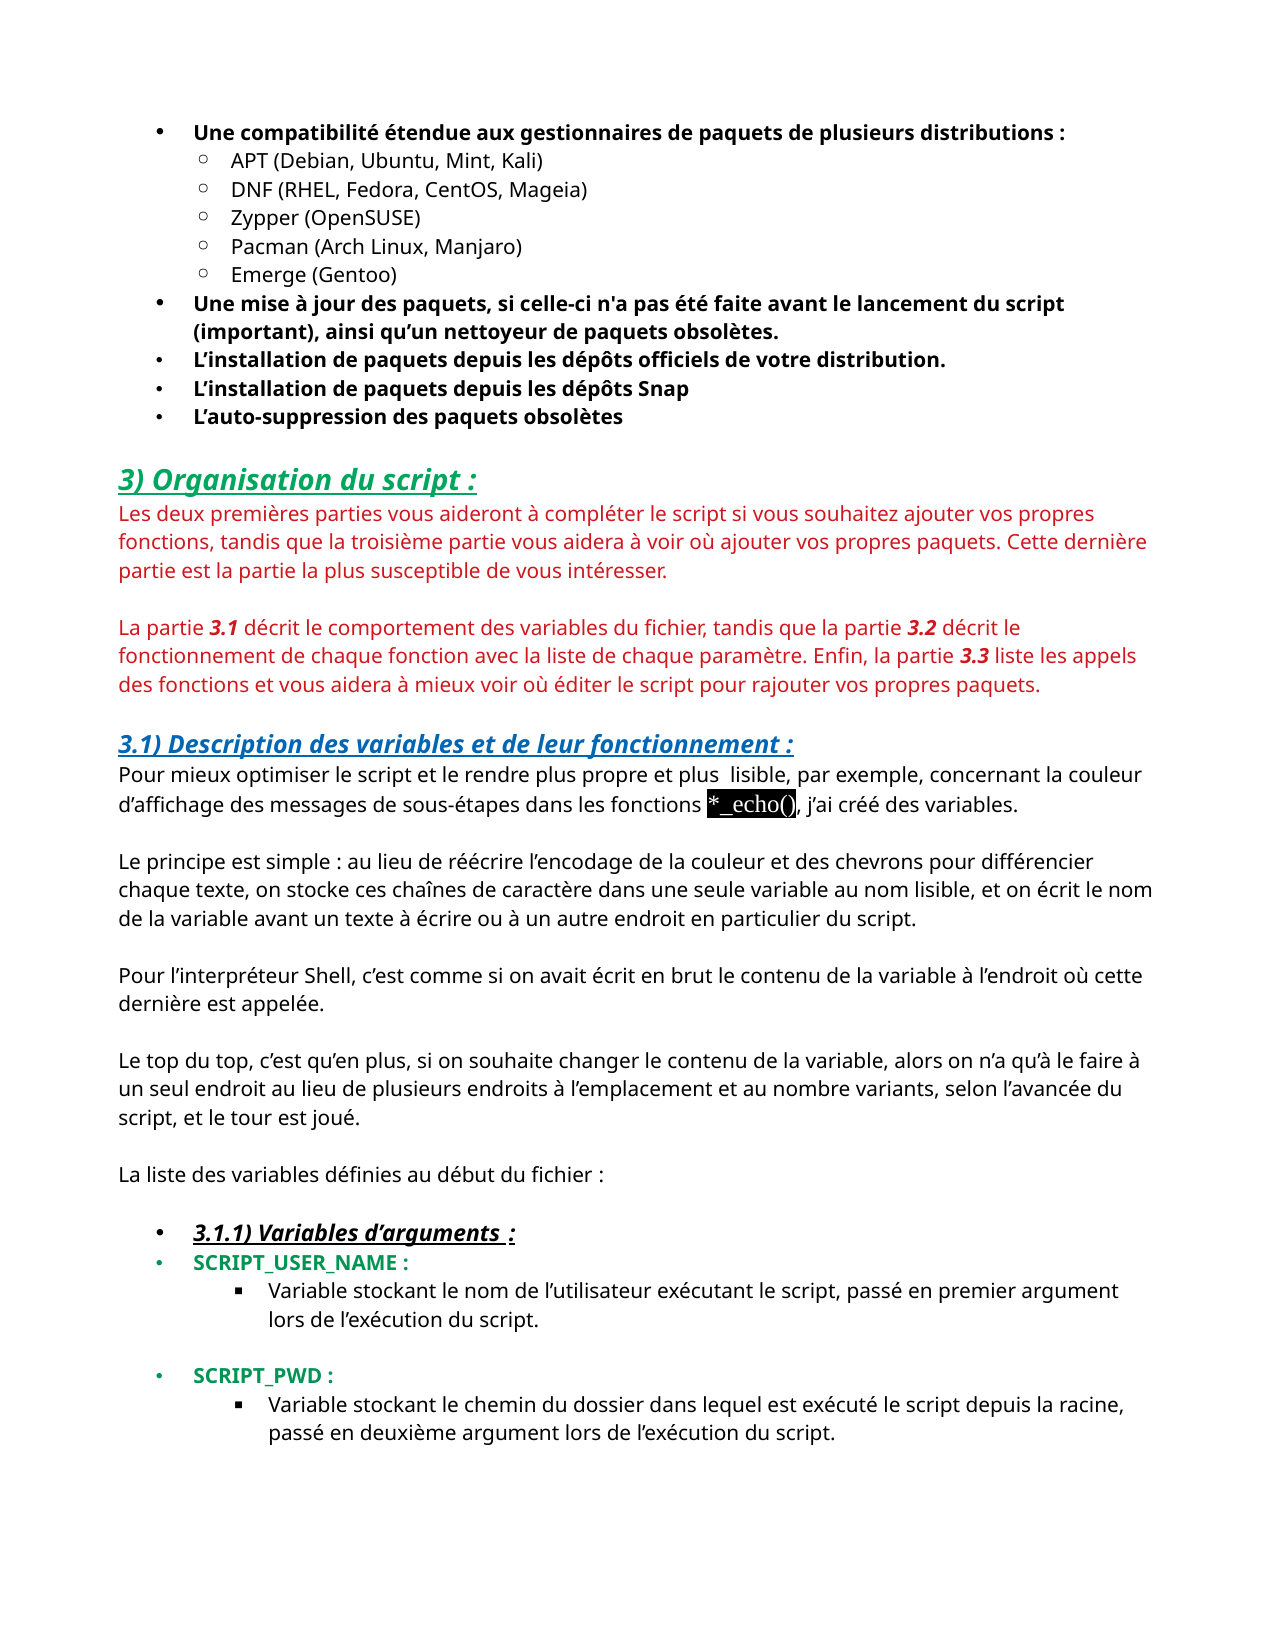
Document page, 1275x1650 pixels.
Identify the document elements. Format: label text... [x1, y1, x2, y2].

text Pour l’interpréteur Shell, c’est comme si on avait écrit en brut le contenu de la variable à l’endroit où cette dernière est appelée. [118, 961, 1157, 1018]
text 3) Organisation du script : [118, 459, 1157, 499]
text 3.1) Description des variables et de leur fonctionnement : [118, 727, 1157, 761]
text La liste des variables définies au début du fichier : [118, 1160, 1157, 1188]
list Variable stockant le nom de l’utilisateur exécutant le script, passé en premier argument lors de l’exécution du script. [231, 1276, 1157, 1333]
list Variable stockant le chemin du dossier dans lequel est exécuté le script depuis la racine, passé en deuxième argument lors de l’exécution du script. [231, 1390, 1157, 1447]
text Les deux premières parties vous aideront à compléter le script si vous souhaitez ajouter vos propres fonctions, tandis que la troisième partie vous aidera à voir où ajouter vos propres paquets. Cette dernière partie est la partie la plus susceptible de vous intéresser. [118, 499, 1157, 584]
text Le principe est simple : au lieu de réécrire l’encodage de la couleur et des chevrons pour différencier chaque texte, on stocke ces chaînes de caractère dans une seule variable au nom lisible, et on écrit le nom de la variable avant un texte à écrire ou à un autre endroit en particulier du script. [118, 847, 1157, 932]
list L’installation de paquets depuis les dépôts Snap [156, 374, 1157, 402]
list SCRIPT_PWD : [156, 1362, 1157, 1390]
list APT (Debian, Ubuntu, Mint, Kali) [193, 147, 1157, 175]
list SCRIPT_USER_NAME : [156, 1248, 1157, 1276]
list 3.1.1) Variables d’arguments : [156, 1217, 1157, 1248]
text Le top du top, c’est qu’en plus, si on souhaite changer le contenu de la variable, alors on n’a qu’à le faire à un seul endroit au lieu de plusieurs endroits à l’emplacement et au nombre variants, selon l’avancée du script, et le tour est joué. [118, 1046, 1157, 1131]
list Une mise à jour des paquets, si celle-ci n'a pas été faite avant le lancement du script (important), ainsi qu’un nettoyeur de paquets obsolètes. [156, 289, 1157, 346]
text Pour mieux optimiser le script et le rendre plus propre et plus lisible, par exemple, concernant la couleur d’affichage des messages de sous-étapes dans les fonctions *_echo(), j’ai créé des variables. [118, 761, 1157, 818]
list Une compatibilité étendue aux gestionnaires de paquets de plusieurs distributions : [156, 118, 1157, 147]
list L’installation de paquets depuis les dépôts officiels de votre distribution. [156, 346, 1157, 374]
list Zypper (OpenSUSE) [193, 203, 1157, 232]
list Emerge (Gentoo) [193, 260, 1157, 289]
list DNF (RHEL, Fedora, CentOS, Mageia) [193, 175, 1157, 203]
text La partie 3.1 décrit le comportement des variables du fichier, tandis que la partie 3.2 décrit le fonctionnement de chaque fonction avec la liste de chaque paramètre. Enfin, la partie 3.3 liste les appels des fonctions et vous aidera à mieux voir où éditer le script pour rajouter vos propres paquets. [118, 613, 1157, 698]
list L’auto-suppression des paquets obsolètes [156, 402, 1157, 431]
list Pacman (Arch Linux, Manjaro) [193, 232, 1157, 260]
